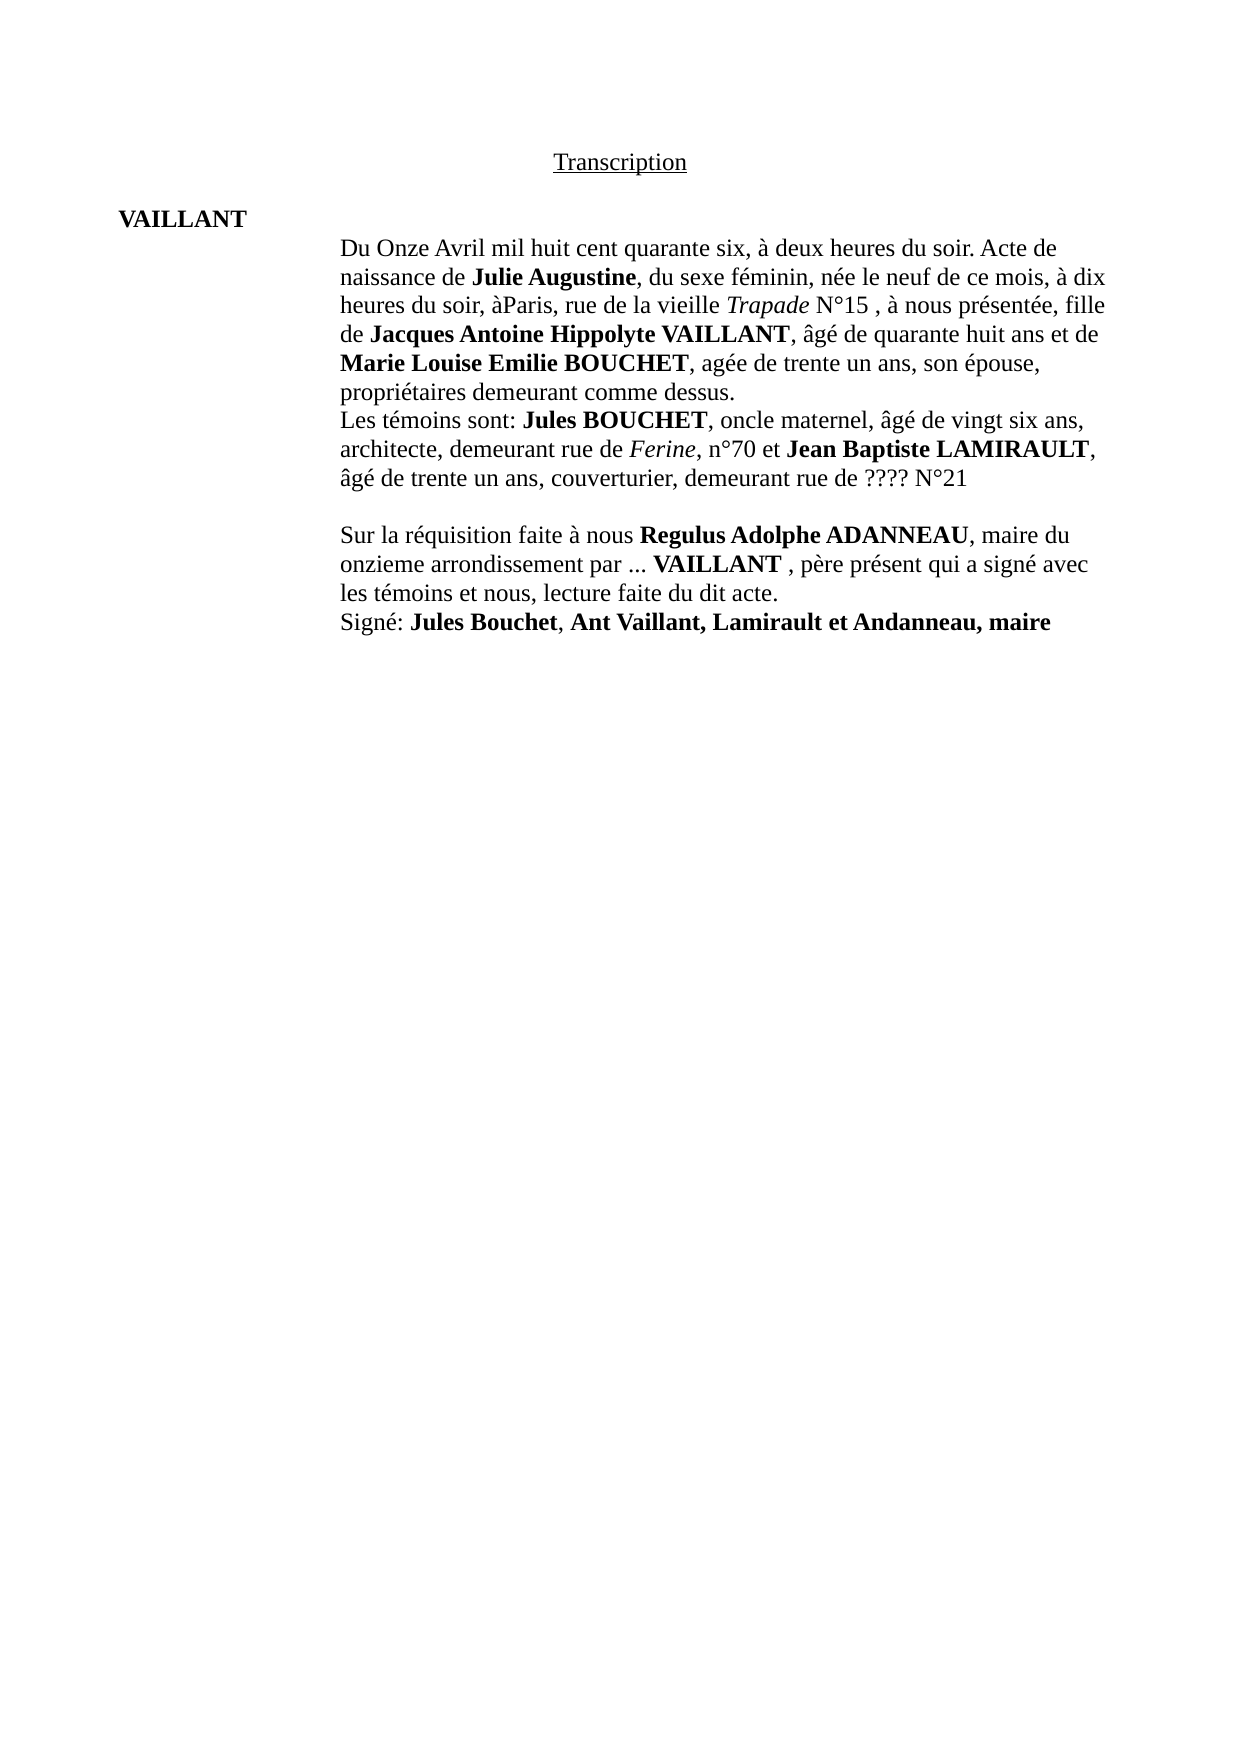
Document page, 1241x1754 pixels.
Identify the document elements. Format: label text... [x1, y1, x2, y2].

text Du Onze Avril mil huit cent quarante six, à deux heures du soir. Acte de naissance de Julie Augustine, du sexe féminin, née le neuf de ce mois, à dix heures du soir, àParis, rue de la vieille Trapade N°15 , à nous présentée, fille de Jacques Antoine Hippolyte VAILLANT, âgé de quarante huit ans et de Marie Louise Emilie BOUCHET, agée de trente un ans, son épouse, propriétaires demeurant comme dessus. [340, 233, 1122, 406]
text Signé: Jules Bouchet, Ant Vaillant, Lamirault et Andanneau, maire [340, 607, 1122, 636]
text Transcription [118, 147, 1122, 176]
text Sur la réquisition faite à nous Regulus Adolphe ADANNEAU, maire du onzieme arrondissement par ... VAILLANT , père présent qui a signé avec les témoins et nous, lecture faite du dit acte. [340, 521, 1122, 607]
text Les témoins sont: Jules BOUCHET, oncle maternel, âgé de vingt six ans, architecte, demeurant rue de Ferine, n°70 et Jean Baptiste LAMIRAULT, âgé de trente un ans, couverturier, demeurant rue de ???? N°21 [340, 406, 1122, 492]
text VAILLANT [118, 204, 1122, 233]
